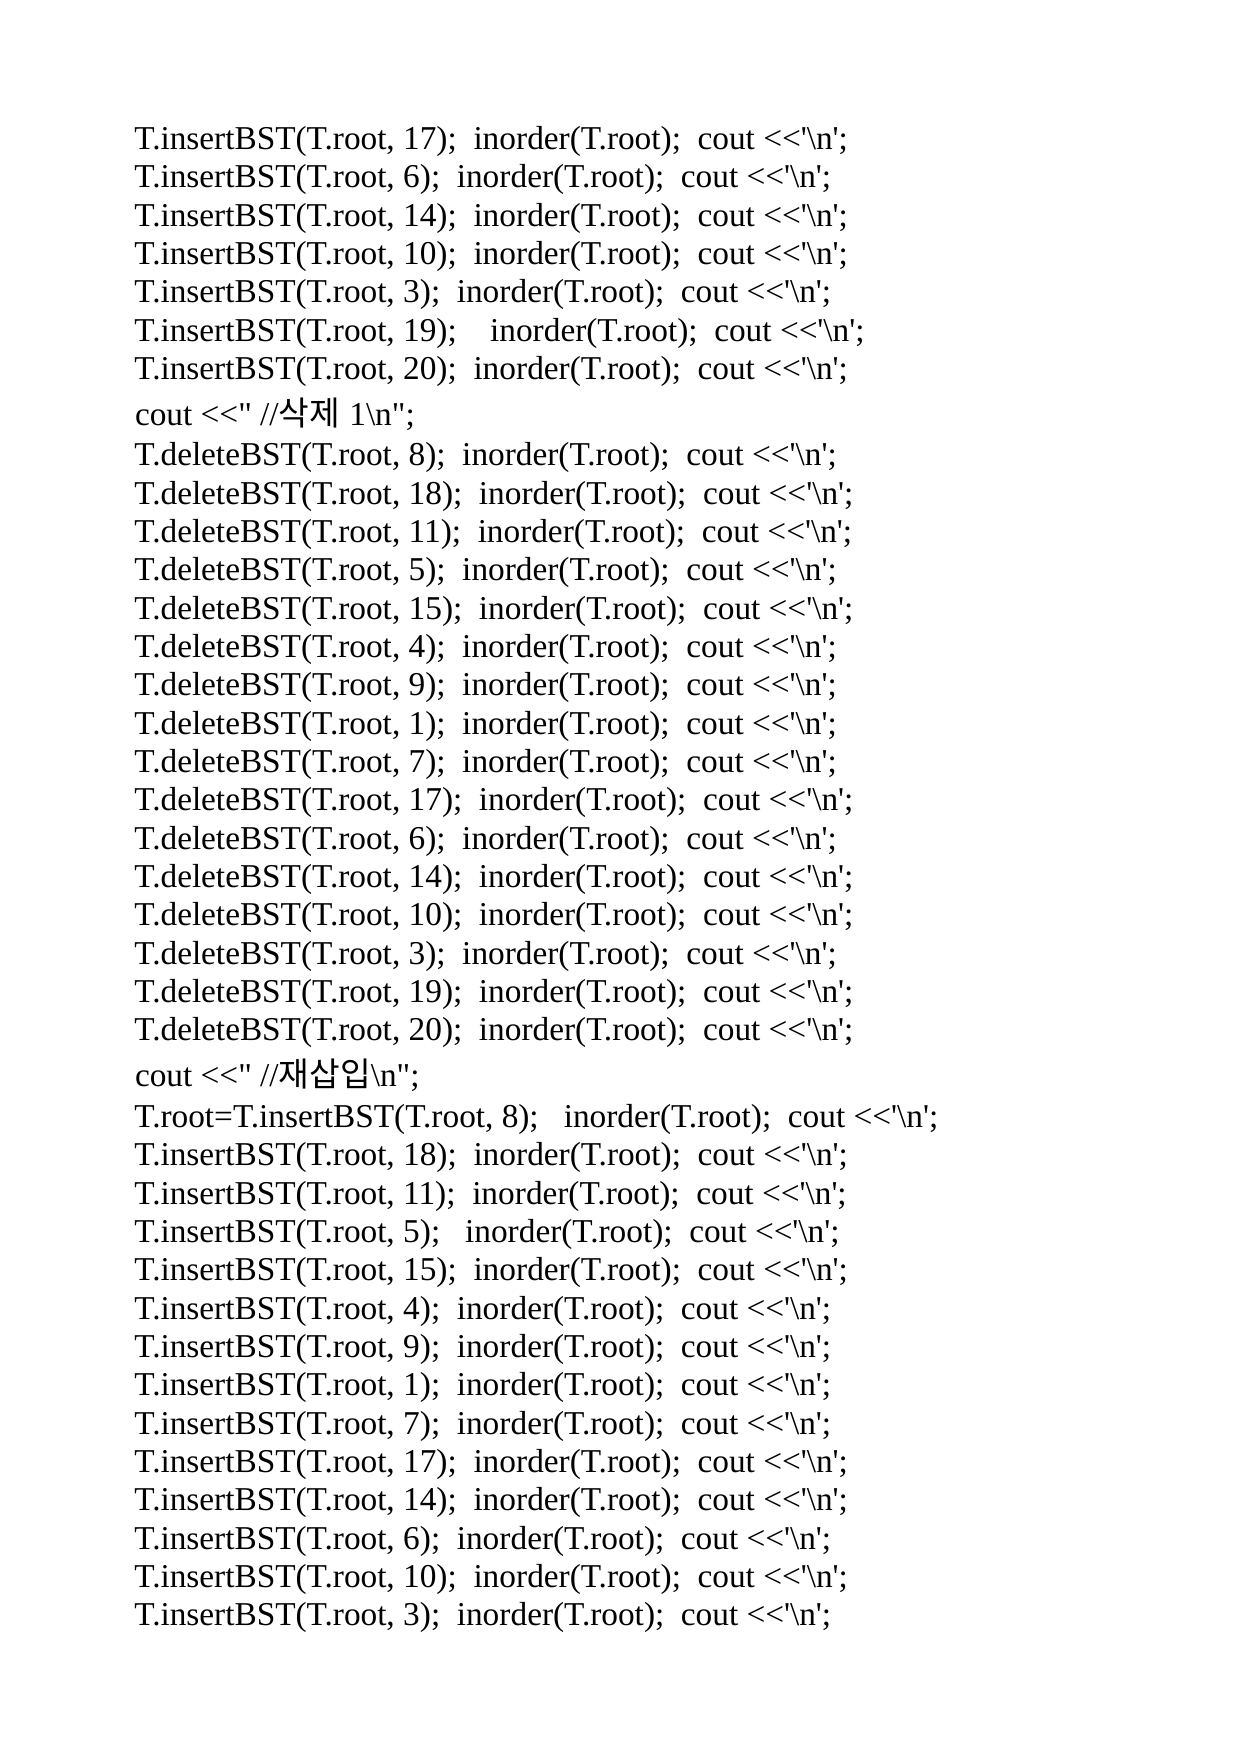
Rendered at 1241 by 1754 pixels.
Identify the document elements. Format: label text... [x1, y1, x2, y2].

text T.deleteBST(T.root, 14); inorder(T.root); cout <<'\n'; [118, 856, 1122, 895]
text T.insertBST(T.root, 4); inorder(T.root); cout <<'\n'; [118, 1288, 1122, 1326]
text T.deleteBST(T.root, 18); inorder(T.root); cout <<'\n'; [118, 473, 1122, 511]
text T.insertBST(T.root, 1); inorder(T.root); cout <<'\n'; [118, 1364, 1122, 1403]
text T.deleteBST(T.root, 1); inorder(T.root); cout <<'\n'; [118, 703, 1122, 741]
text T.insertBST(T.root, 3); inorder(T.root); cout <<'\n'; [118, 271, 1122, 310]
text T.deleteBST(T.root, 10); inorder(T.root); cout <<'\n'; [118, 895, 1122, 933]
text T.insertBST(T.root, 7); inorder(T.root); cout <<'\n'; [118, 1403, 1122, 1441]
text T.deleteBST(T.root, 17); inorder(T.root); cout <<'\n'; [118, 780, 1122, 818]
text T.insertBST(T.root, 9); inorder(T.root); cout <<'\n'; [118, 1326, 1122, 1364]
text T.insertBST(T.root, 10); inorder(T.root); cout <<'\n'; [118, 1556, 1122, 1594]
text T.insertBST(T.root, 14); inorder(T.root); cout <<'\n'; [118, 1479, 1122, 1518]
text T.insertBST(T.root, 3); inorder(T.root); cout <<'\n'; [118, 1594, 1122, 1633]
text T.insertBST(T.root, 19); inorder(T.root); cout <<'\n'; [118, 310, 1122, 348]
text T.deleteBST(T.root, 8); inorder(T.root); cout <<'\n'; [118, 435, 1122, 473]
text T.insertBST(T.root, 5); inorder(T.root); cout <<'\n'; [118, 1211, 1122, 1249]
text T.insertBST(T.root, 6); inorder(T.root); cout <<'\n'; [118, 1518, 1122, 1556]
text T.insertBST(T.root, 14); inorder(T.root); cout <<'\n'; [118, 195, 1122, 233]
text T.deleteBST(T.root, 19); inorder(T.root); cout <<'\n'; [118, 971, 1122, 1010]
text T.deleteBST(T.root, 4); inorder(T.root); cout <<'\n'; [118, 626, 1122, 665]
text T.deleteBST(T.root, 5); inorder(T.root); cout <<'\n'; [118, 550, 1122, 588]
text T.deleteBST(T.root, 15); inorder(T.root); cout <<'\n'; [118, 588, 1122, 626]
text T.deleteBST(T.root, 7); inorder(T.root); cout <<'\n'; [118, 741, 1122, 780]
text T.deleteBST(T.root, 20); inorder(T.root); cout <<'\n'; [118, 1010, 1122, 1048]
text T.deleteBST(T.root, 9); inorder(T.root); cout <<'\n'; [118, 665, 1122, 703]
text T.insertBST(T.root, 11); inorder(T.root); cout <<'\n'; [118, 1173, 1122, 1211]
text T.insertBST(T.root, 15); inorder(T.root); cout <<'\n'; [118, 1249, 1122, 1288]
text T.deleteBST(T.root, 11); inorder(T.root); cout <<'\n'; [118, 511, 1122, 550]
text T.root=T.insertBST(T.root, 8); inorder(T.root); cout <<'\n'; [118, 1096, 1122, 1134]
text T.deleteBST(T.root, 3); inorder(T.root); cout <<'\n'; [118, 933, 1122, 971]
text cout <<" //재삽입\n"; [118, 1048, 1122, 1096]
text T.insertBST(T.root, 10); inorder(T.root); cout <<'\n'; [118, 233, 1122, 271]
text T.insertBST(T.root, 17); inorder(T.root); cout <<'\n'; [118, 1441, 1122, 1479]
text T.insertBST(T.root, 18); inorder(T.root); cout <<'\n'; [118, 1134, 1122, 1173]
text T.insertBST(T.root, 17); inorder(T.root); cout <<'\n'; [118, 118, 1122, 156]
text T.insertBST(T.root, 20); inorder(T.root); cout <<'\n'; [118, 348, 1122, 386]
text cout <<" //삭제 1\n"; [118, 386, 1122, 435]
text T.deleteBST(T.root, 6); inorder(T.root); cout <<'\n'; [118, 818, 1122, 856]
text T.insertBST(T.root, 6); inorder(T.root); cout <<'\n'; [118, 156, 1122, 195]
